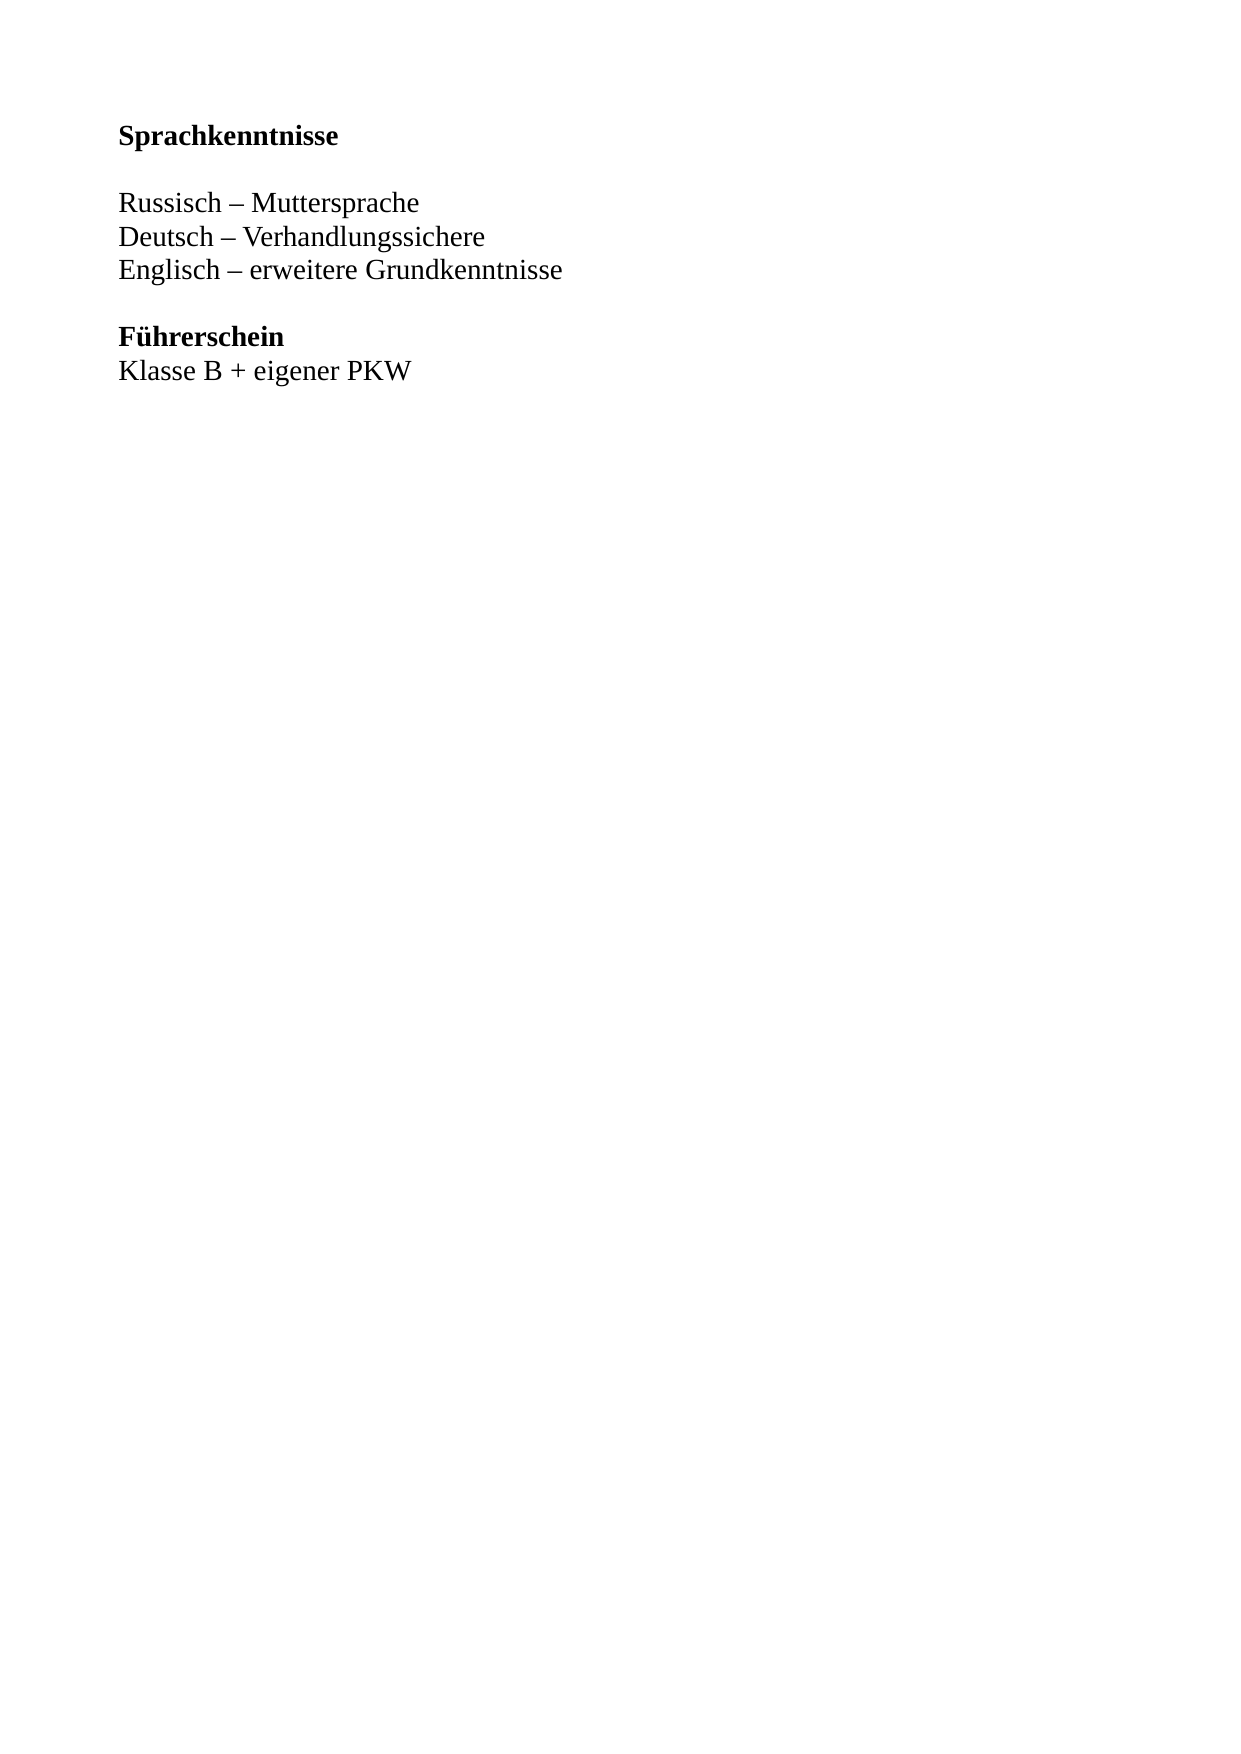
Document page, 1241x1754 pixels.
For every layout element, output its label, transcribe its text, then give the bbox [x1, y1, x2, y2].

text Klasse B + eigener PKW [118, 353, 1122, 386]
text Englisch – erweitere Grundkenntnisse [118, 252, 1122, 286]
text Sprachkenntnisse [118, 118, 1122, 152]
text Russisch – Muttersprache [118, 185, 1122, 219]
text Deutsch – Verhandlungssichere [118, 219, 1122, 252]
text Führerschein [118, 319, 1122, 353]
